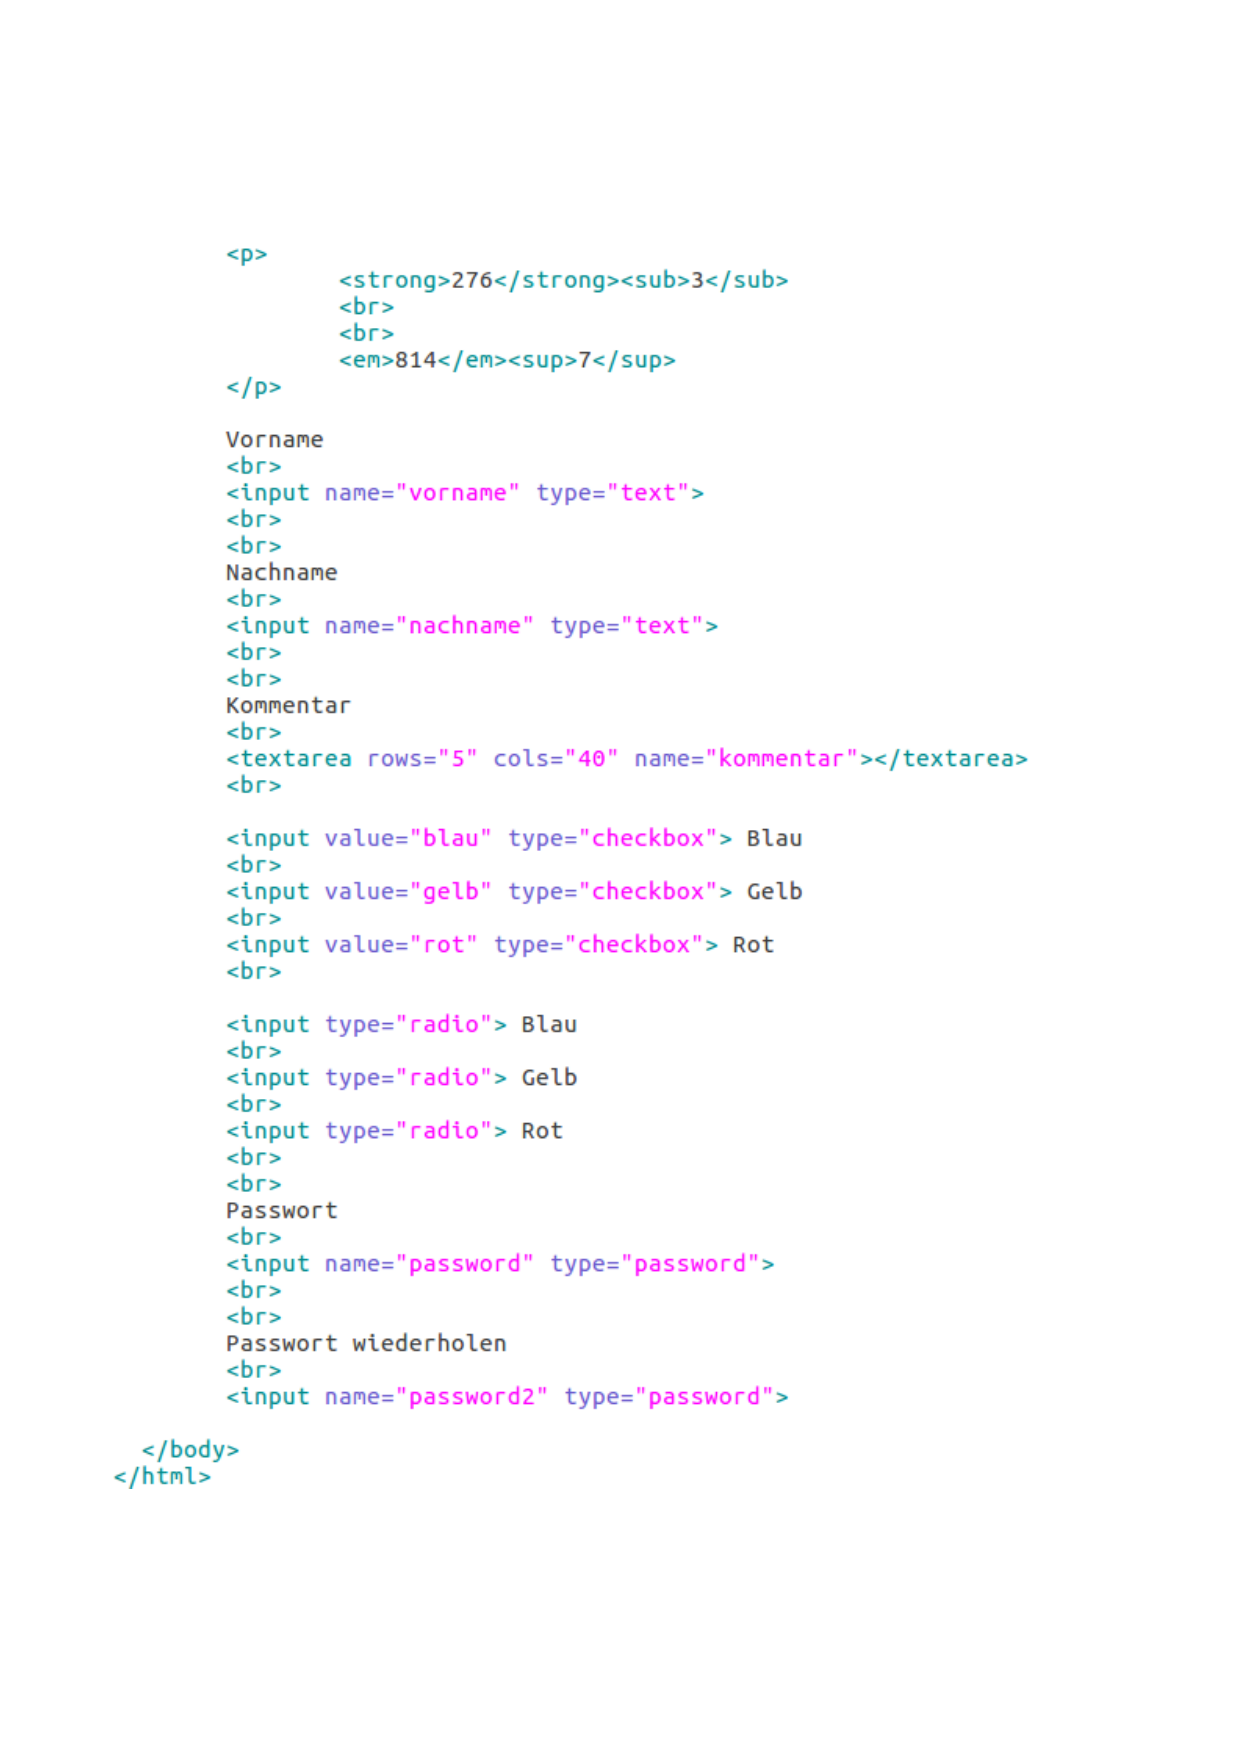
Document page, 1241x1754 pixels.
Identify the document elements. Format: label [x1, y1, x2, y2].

picture [112, 227, 1054, 1489]
